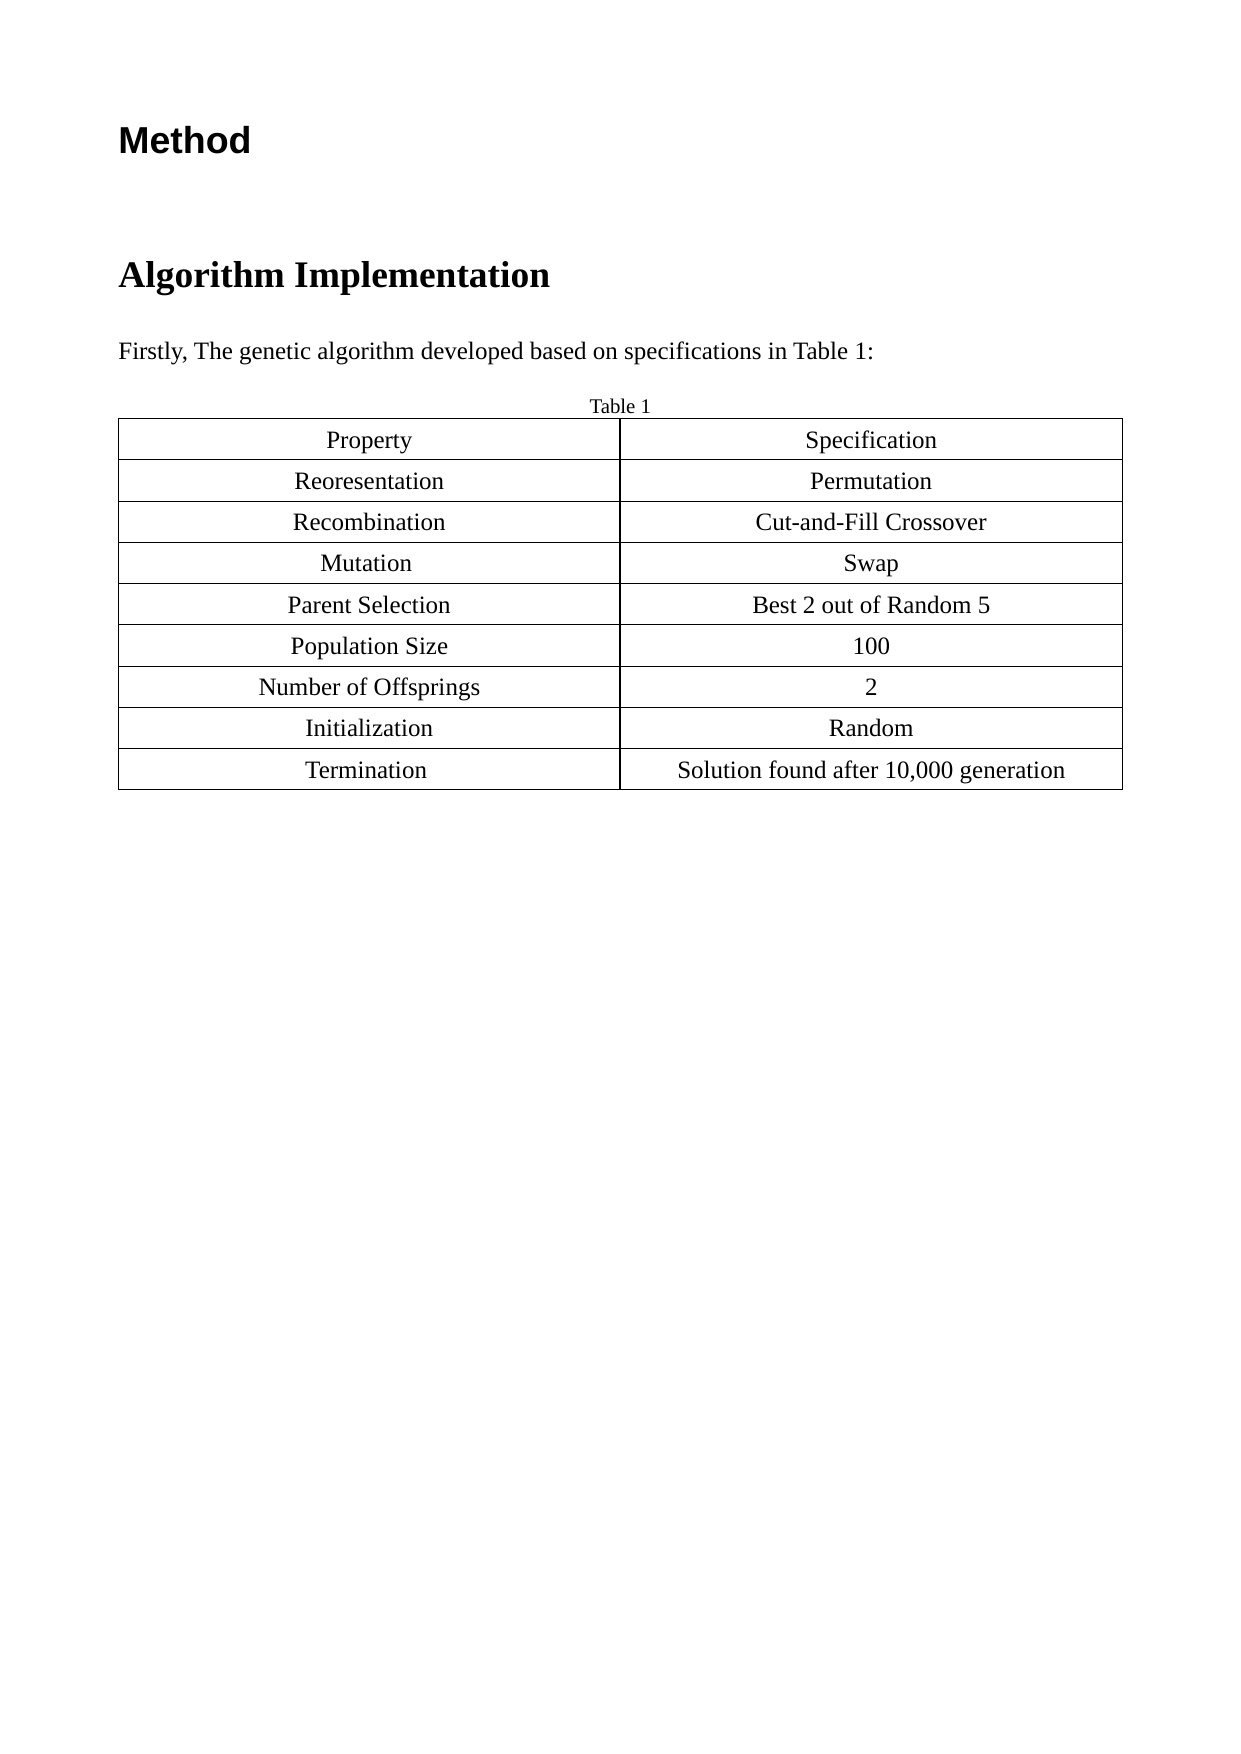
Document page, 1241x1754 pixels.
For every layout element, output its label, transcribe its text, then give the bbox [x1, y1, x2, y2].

table_cell Population Size [119, 625, 619, 666]
table_cell Best 2 out of Random 5 [621, 584, 1122, 624]
table_cell Parent Selection [119, 584, 619, 624]
table_cell Random [621, 708, 1122, 748]
table_cell Recombination [119, 502, 619, 542]
text Table 1 [118, 394, 1122, 418]
table_cell Termination [119, 749, 619, 789]
table_cell Solution found after 10,000 generation [621, 749, 1122, 789]
table_header Property [119, 419, 619, 459]
table_cell Reoresentation [119, 460, 619, 501]
table_cell 2 [621, 667, 1122, 707]
subtitle Method [118, 118, 1122, 161]
table_cell Permutation [621, 460, 1122, 501]
table_header Specification [621, 419, 1122, 459]
table_cell Mutation [119, 543, 619, 583]
text Firstly, The genetic algorithm developed based on specifications in Table 1: [118, 336, 1122, 365]
table_cell 100 [621, 625, 1122, 666]
table_cell Cut-and-Fill Crossover [621, 502, 1122, 542]
table_cell Number of Offsprings [119, 667, 619, 707]
table_cell Swap [621, 543, 1122, 583]
subtitle Algorithm Implementation [118, 252, 1122, 295]
table_cell Initialization [119, 708, 619, 748]
